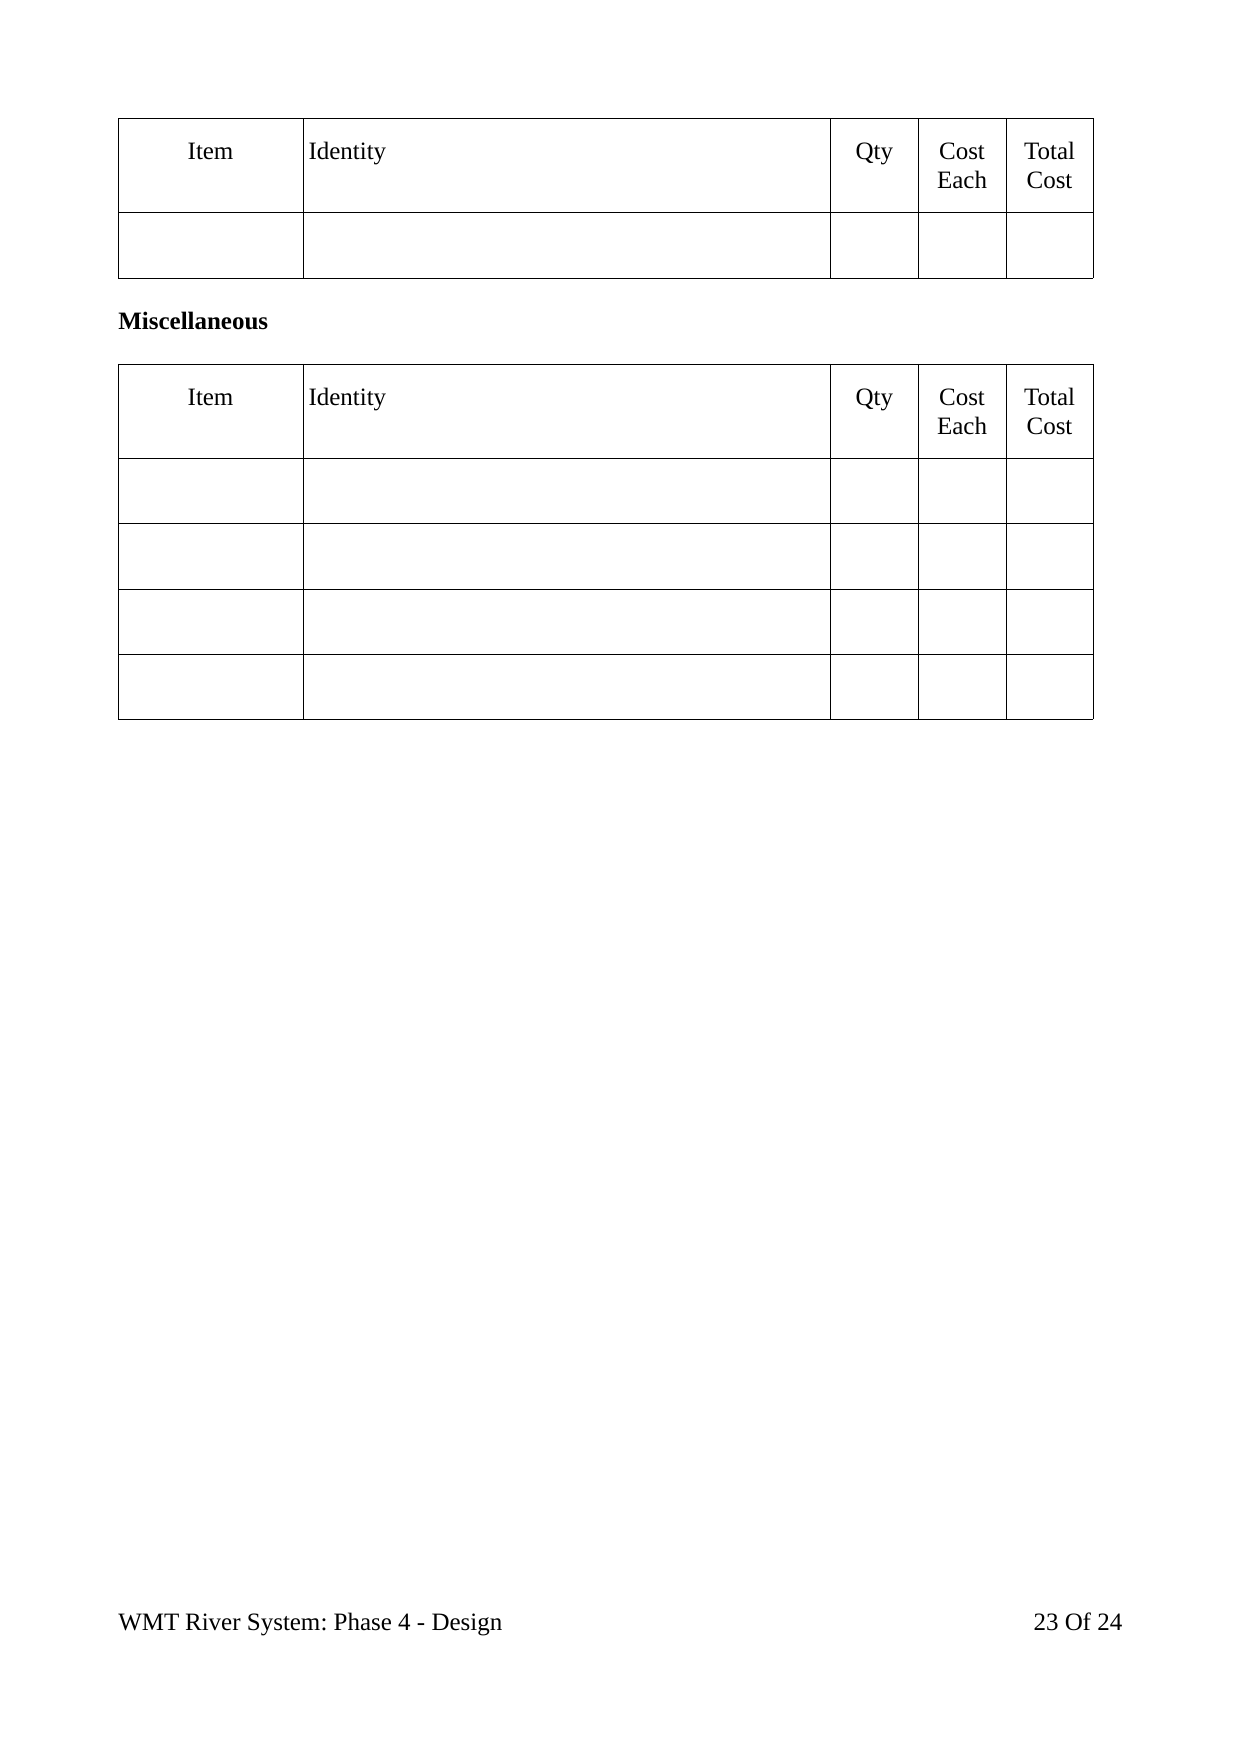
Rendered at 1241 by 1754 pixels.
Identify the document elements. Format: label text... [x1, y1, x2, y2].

table_header Total Cost [1007, 119, 1093, 212]
table_cell [304, 213, 830, 277]
table_header Total Cost [1007, 365, 1093, 458]
table_header Qty [831, 365, 918, 458]
table_cell [1007, 524, 1093, 588]
table_cell [304, 459, 830, 523]
table_cell [919, 590, 1006, 654]
table_cell [119, 213, 303, 277]
table_cell [831, 655, 918, 719]
text Miscellaneous [118, 306, 1122, 335]
table_cell [1007, 459, 1093, 523]
table_cell [119, 459, 303, 523]
table_cell [119, 524, 303, 588]
table_cell [919, 213, 1006, 277]
table_header Cost Each [919, 365, 1006, 458]
table_cell [304, 590, 830, 654]
table_header Qty [831, 119, 918, 212]
table_header Item [119, 365, 303, 458]
table_cell [919, 459, 1006, 523]
table_header Identity [304, 365, 830, 458]
table_cell [304, 655, 830, 719]
table_cell [1007, 213, 1093, 277]
table_cell [831, 524, 918, 588]
table_cell [304, 524, 830, 588]
table_cell [831, 459, 918, 523]
table_header Identity [304, 119, 830, 212]
table_cell [1007, 590, 1093, 654]
table_cell [831, 213, 918, 277]
table_header Cost Each [919, 119, 1006, 212]
table_header Item [119, 119, 303, 212]
table_cell [919, 655, 1006, 719]
table_cell [119, 655, 303, 719]
table_cell [919, 524, 1006, 588]
table_cell [831, 590, 918, 654]
table_cell [119, 590, 303, 654]
table_cell [1007, 655, 1093, 719]
